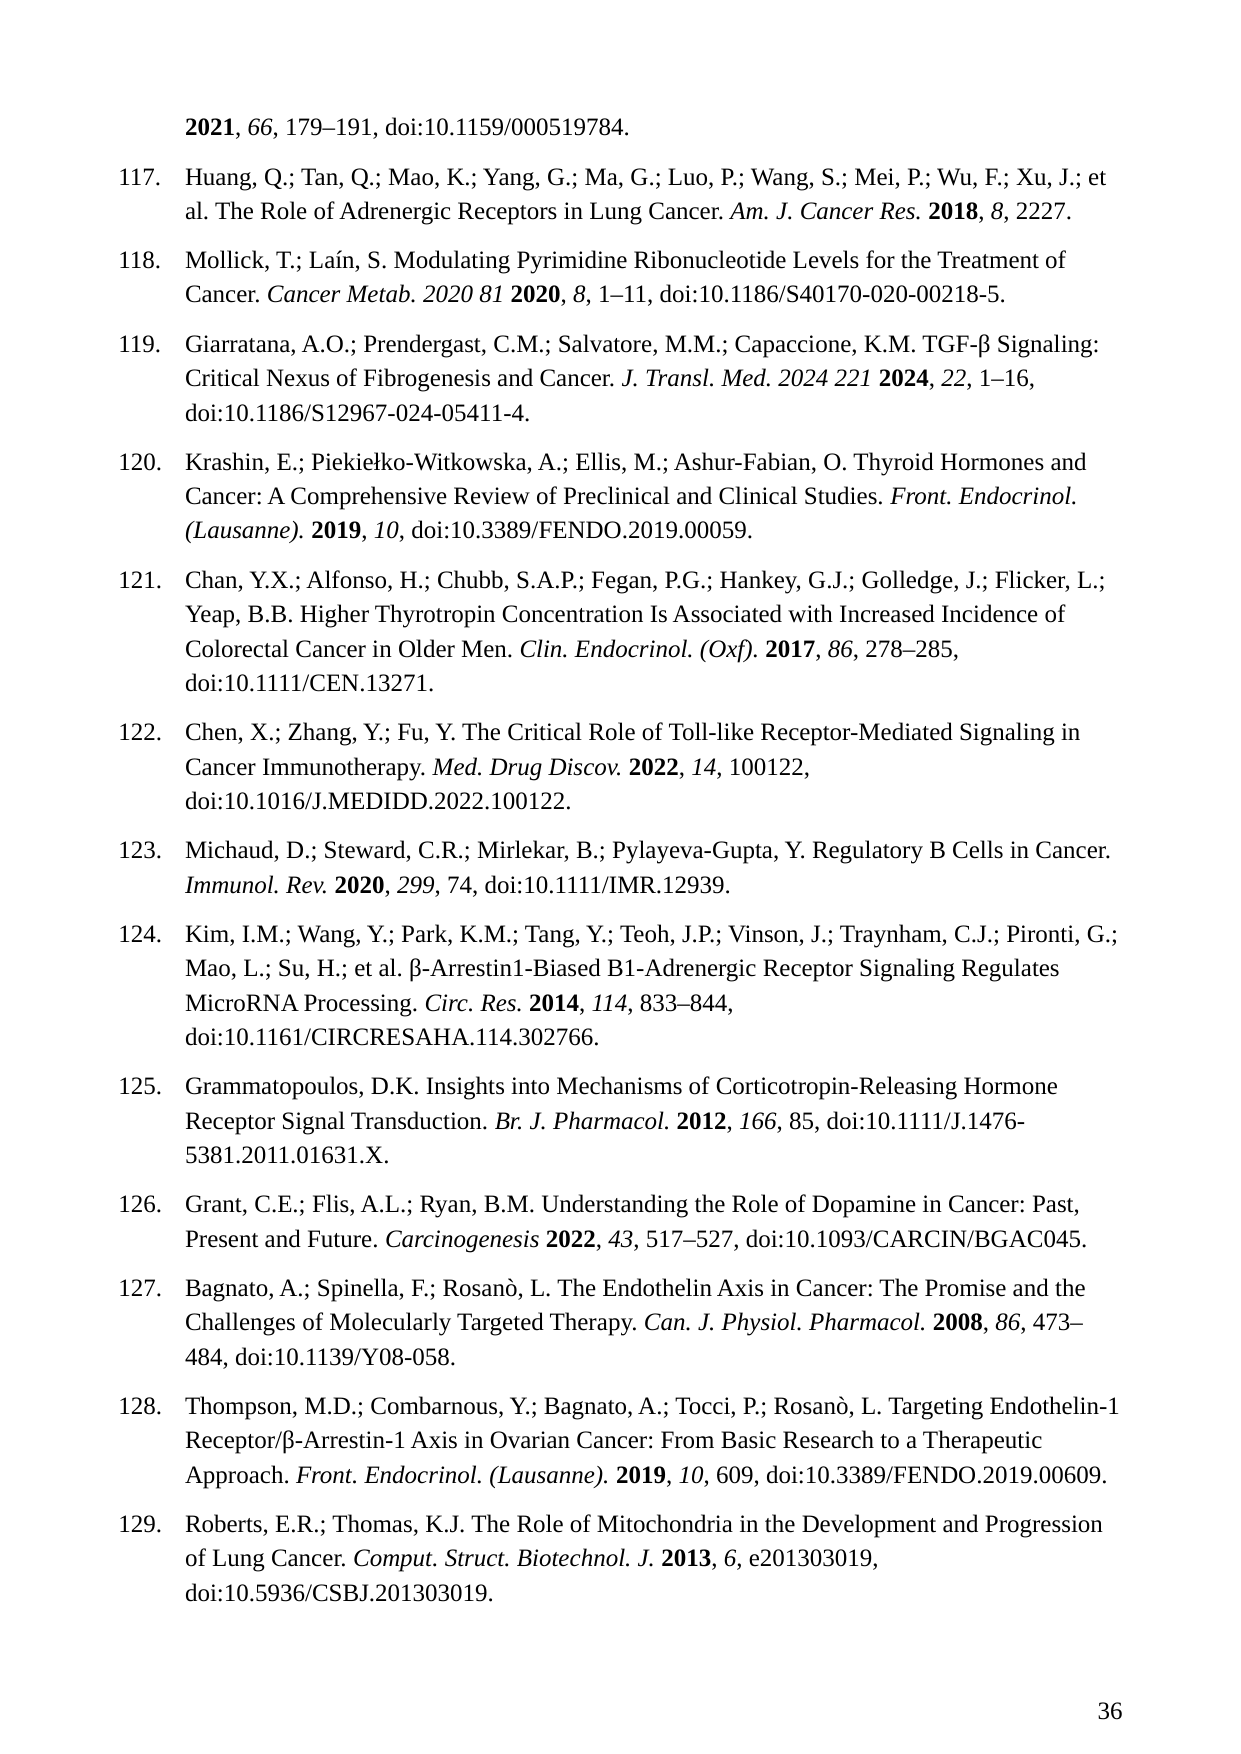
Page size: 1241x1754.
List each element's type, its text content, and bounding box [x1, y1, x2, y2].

text 120. Krashin, E.; Piekiełko-Witkowska, A.; Ellis, M.; Ashur-Fabian, O. Thyroid Hormones and Cancer: A Comprehensive Review of Preclinical and Clinical Studies. Front. Endocrinol. (Lausanne). 2019, 10, doi:10.3389/FENDO.2019.00059. [118, 447, 1122, 544]
text 121. Chan, Y.X.; Alfonso, H.; Chubb, S.A.P.; Fegan, P.G.; Hankey, G.J.; Golledge, J.; Flicker, L.; Yeap, B.B. Higher Thyrotropin Concentration Is Associated with Increased Incidence of Colorectal Cancer in Older Men. Clin. Endocrinol. (Oxf). 2017, 86, 278–285, doi:10.1111/CEN.13271. [118, 565, 1122, 697]
text 2021, 66, 179–191, doi:10.1159/000519784. [118, 112, 1122, 141]
text 126. Grant, C.E.; Flis, A.L.; Ryan, B.M. Understanding the Role of Dopamine in Cancer: Past, Present and Future. Carcinogenesis 2022, 43, 517–527, doi:10.1093/CARCIN/BGAC045. [118, 1189, 1122, 1252]
text 123. Michaud, D.; Steward, C.R.; Mirlekar, B.; Pylayeva-Gupta, Y. Regulatory B Cells in Cancer. Immunol. Rev. 2020, 299, 74, doi:10.1111/IMR.12939. [118, 835, 1122, 898]
text 127. Bagnato, A.; Spinella, F.; Rosanò, L. The Endothelin Axis in Cancer: The Promise and the Challenges of Molecularly Targeted Therapy. Can. J. Physiol. Pharmacol. 2008, 86, 473–484, doi:10.1139/Y08-058. [118, 1273, 1122, 1371]
text 117. Huang, Q.; Tan, Q.; Mao, K.; Yang, G.; Ma, G.; Luo, P.; Wang, S.; Mei, P.; Wu, F.; Xu, J.; et al. The Role of Adrenergic Receptors in Lung Cancer. Am. J. Cancer Res. 2018, 8, 2227. [118, 162, 1122, 225]
text 122. Chen, X.; Zhang, Y.; Fu, Y. The Critical Role of Toll-like Receptor-Mediated Signaling in Cancer Immunotherapy. Med. Drug Discov. 2022, 14, 100122, doi:10.1016/J.MEDIDD.2022.100122. [118, 717, 1122, 815]
text 118. Mollick, T.; Laín, S. Modulating Pyrimidine Ribonucleotide Levels for the Treatment of Cancer. Cancer Metab. 2020 81 2020, 8, 1–11, doi:10.1186/S40170-020-00218-5. [118, 245, 1122, 308]
text 128. Thompson, M.D.; Combarnous, Y.; Bagnato, A.; Tocci, P.; Rosanò, L. Targeting Endothelin-1 Receptor/β-Arrestin-1 Axis in Ovarian Cancer: From Basic Research to a Therapeutic Approach. Front. Endocrinol. (Lausanne). 2019, 10, 609, doi:10.3389/FENDO.2019.00609. [118, 1391, 1122, 1488]
text 124. Kim, I.M.; Wang, Y.; Park, K.M.; Tang, Y.; Teoh, J.P.; Vinson, J.; Traynham, C.J.; Pironti, G.; Mao, L.; Su, H.; et al. β-Arrestin1-Biased Β1-Adrenergic Receptor Signaling Regulates MicroRNA Processing. Circ. Res. 2014, 114, 833–844, doi:10.1161/CIRCRESAHA.114.302766. [118, 919, 1122, 1051]
text 129. Roberts, E.R.; Thomas, K.J. The Role of Mitochondria in the Development and Progression of Lung Cancer. Comput. Struct. Biotechnol. J. 2013, 6, e201303019, doi:10.5936/CSBJ.201303019. [118, 1509, 1122, 1607]
text 119. Giarratana, A.O.; Prendergast, C.M.; Salvatore, M.M.; Capaccione, K.M. TGF-β Signaling: Critical Nexus of Fibrogenesis and Cancer. J. Transl. Med. 2024 221 2024, 22, 1–16, doi:10.1186/S12967-024-05411-4. [118, 329, 1122, 426]
text 125. Grammatopoulos, D.K. Insights into Mechanisms of Corticotropin-Releasing Hormone Receptor Signal Transduction. Br. J. Pharmacol. 2012, 166, 85, doi:10.1111/J.1476-5381.2011.01631.X. [118, 1071, 1122, 1169]
